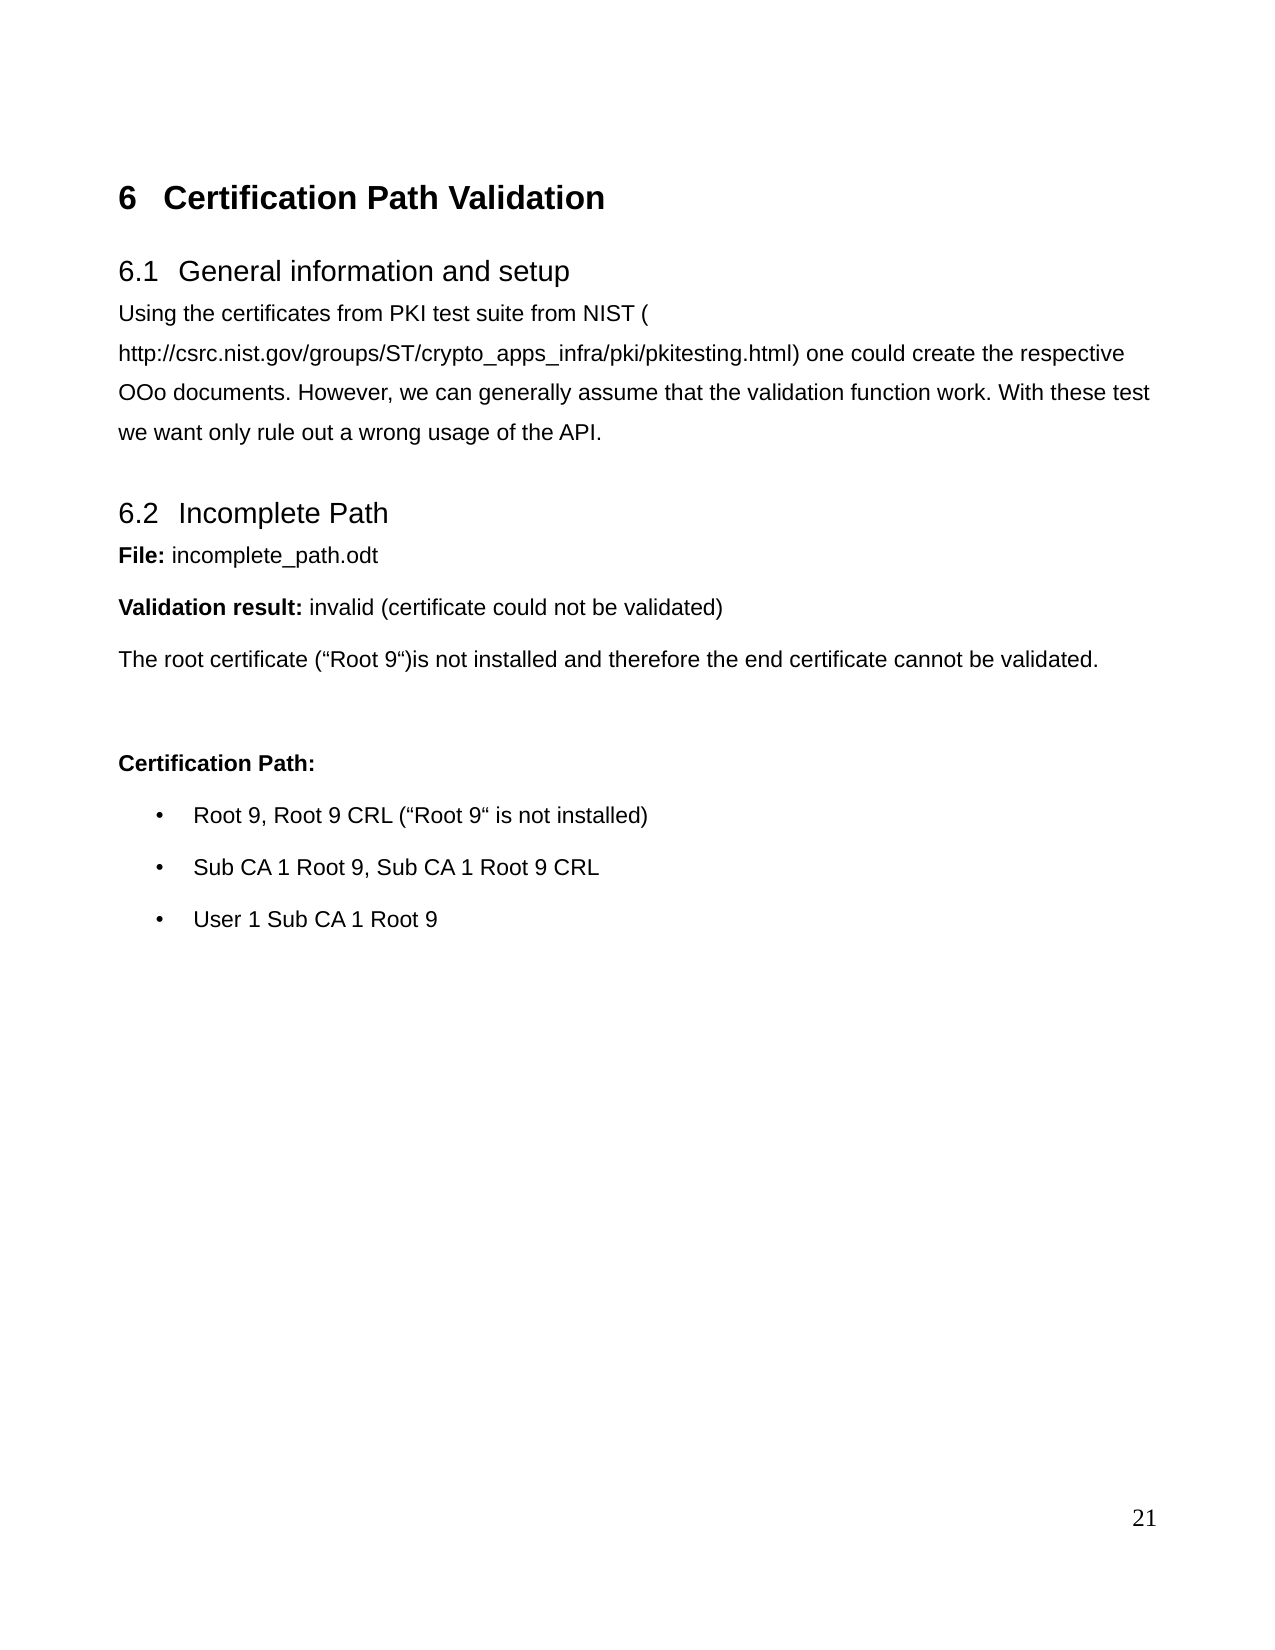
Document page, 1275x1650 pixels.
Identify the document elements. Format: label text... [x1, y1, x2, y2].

text File: incomplete_path.odt [118, 542, 1157, 568]
subtitle General information and setup [118, 254, 1157, 288]
list Sub CA 1 Root 9, Sub CA 1 Root 9 CRL [156, 853, 1157, 880]
text Validation result: invalid (certificate could not be validated) [118, 594, 1157, 620]
text The root certificate (“Root 9“)is not installed and therefore the end certificate cannot be validated. [118, 646, 1157, 672]
text Certification Path: [118, 749, 1157, 776]
list User 1 Sub CA 1 Root 9 [156, 906, 1157, 932]
list Root 9, Root 9 CRL (“Root 9“ is not installed) [156, 802, 1157, 828]
text Using the certificates from PKI test suite from NIST ( http://csrc.nist.gov/groups/ST/crypto_apps_infra/pki/pkitesting.html) one could create the respective OOo documents. However, we can generally assume that the validation function work. With these test we want only rule out a wrong usage of the API. [118, 300, 1157, 445]
subtitle Certification Path Validation [118, 178, 1157, 217]
subtitle Incomplete Path [118, 496, 1157, 529]
